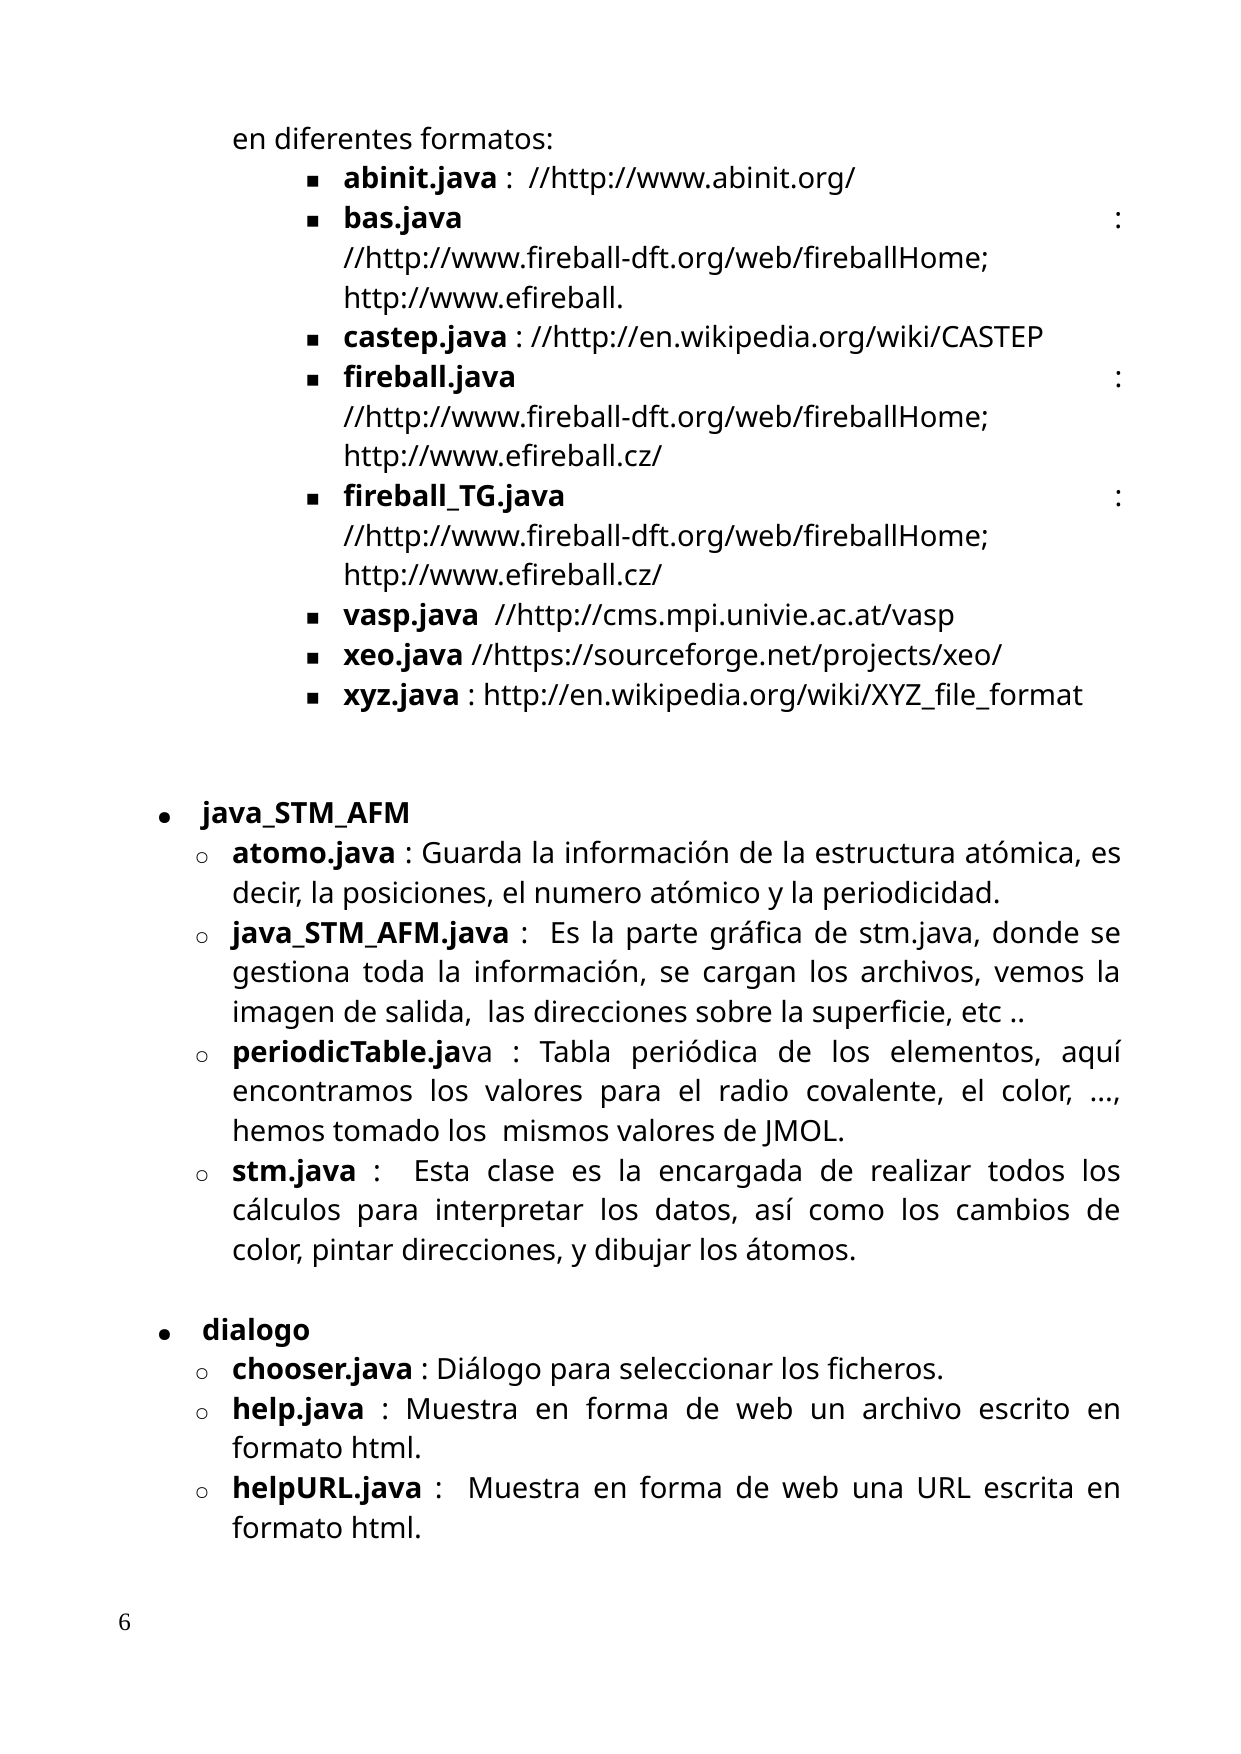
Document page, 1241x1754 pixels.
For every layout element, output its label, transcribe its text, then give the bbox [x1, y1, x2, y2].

list java_STM_AFM.java : Es la parte gráfica de stm.java, donde se gestiona toda la información, se cargan los archivos, vemos la imagen de salida, las direcciones sobre la superficie, etc .. [194, 912, 1122, 1031]
list vasp.java //http://cms.mpi.univie.ac.at/vasp [306, 594, 1122, 634]
list castep.java : //http://en.wikipedia.org/wiki/CASTEP [306, 317, 1122, 356]
list java_STM_AFM [157, 793, 1122, 832]
list helpURL.java : Muestra en forma de web una URL escrita en formato html. [194, 1467, 1122, 1547]
list help.java : Muestra en forma de web un archivo escrito en formato html. [194, 1388, 1122, 1467]
list chooser.java : Diálogo para seleccionar los ficheros. [194, 1348, 1122, 1388]
list xyz.java : http://en.wikipedia.org/wiki/XYZ_file_format [306, 674, 1122, 713]
list atomo.java : Guarda la información de la estructura atómica, es decir, la posiciones, el numero atómico y la periodicidad. [194, 832, 1122, 912]
list xeo.java //https://sourceforge.net/projects/xeo/ [306, 634, 1122, 674]
list dialogo [157, 1309, 1122, 1348]
list periodicTable.java : Tabla periódica de los elementos, aquí encontramos los valores para el radio covalente, el color, ..., hemos tomado los mismos valores de JMOL. [194, 1031, 1122, 1150]
list en diferentes formatos: [194, 118, 1122, 158]
list fireball.java : //http://www.fireball-dft.org/web/fireballHome; http://www.efireball.cz/ [306, 356, 1122, 475]
list stm.java : Esta clase es la encargada de realizar todos los cálculos para interpretar los datos, así como los cambios de color, pintar direcciones, y dibujar los átomos. [194, 1150, 1122, 1269]
list fireball_TG.java : //http://www.fireball-dft.org/web/fireballHome; http://www.efireball.cz/ [306, 475, 1122, 594]
list bas.java : //http://www.fireball-dft.org/web/fireballHome; http://www.efireball. [306, 197, 1122, 317]
list abinit.java : //http://www.abinit.org/ [306, 158, 1122, 197]
